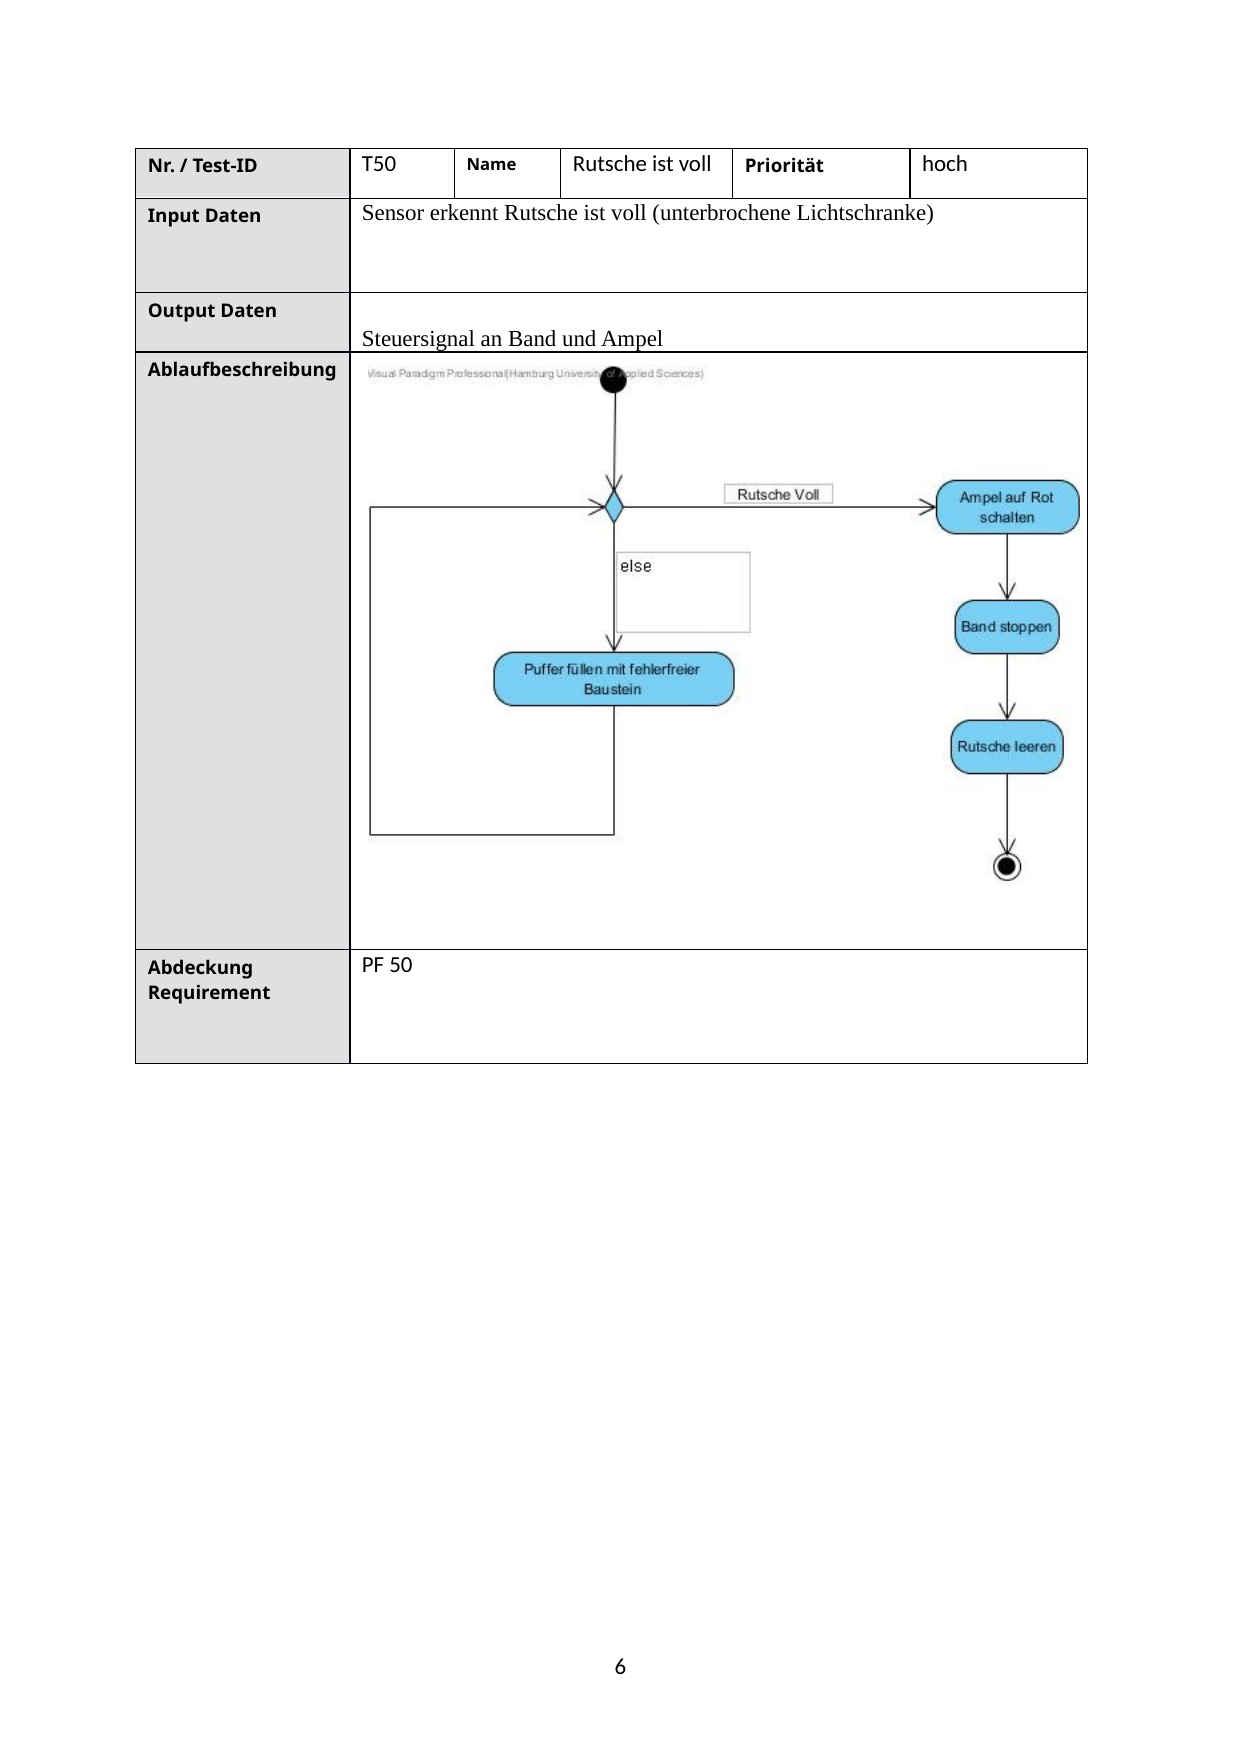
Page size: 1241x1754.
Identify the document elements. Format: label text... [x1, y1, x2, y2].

table_cell Abdeckung Requirement [136, 950, 349, 1063]
table_cell Sensor erkennt Rutsche ist voll (unterbrochene Lichtschranke) [351, 199, 1087, 292]
table_header T50 [351, 149, 454, 197]
table_cell Input Daten [136, 199, 349, 292]
table_header Name [455, 149, 560, 197]
table_header hoch [911, 149, 1087, 197]
picture [367, 365, 1084, 885]
table_cell Ablaufbeschreibung [136, 353, 349, 949]
table_cell Output Daten [136, 293, 349, 351]
table_header Nr. / Test-ID [136, 149, 349, 197]
table_cell Steuersignal an Band und Ampel [351, 293, 1087, 351]
table_cell [351, 353, 1087, 949]
table_header Priorität [733, 149, 909, 197]
table_header Rutsche ist voll [561, 149, 732, 197]
table_cell PF 50 [351, 950, 1087, 1063]
